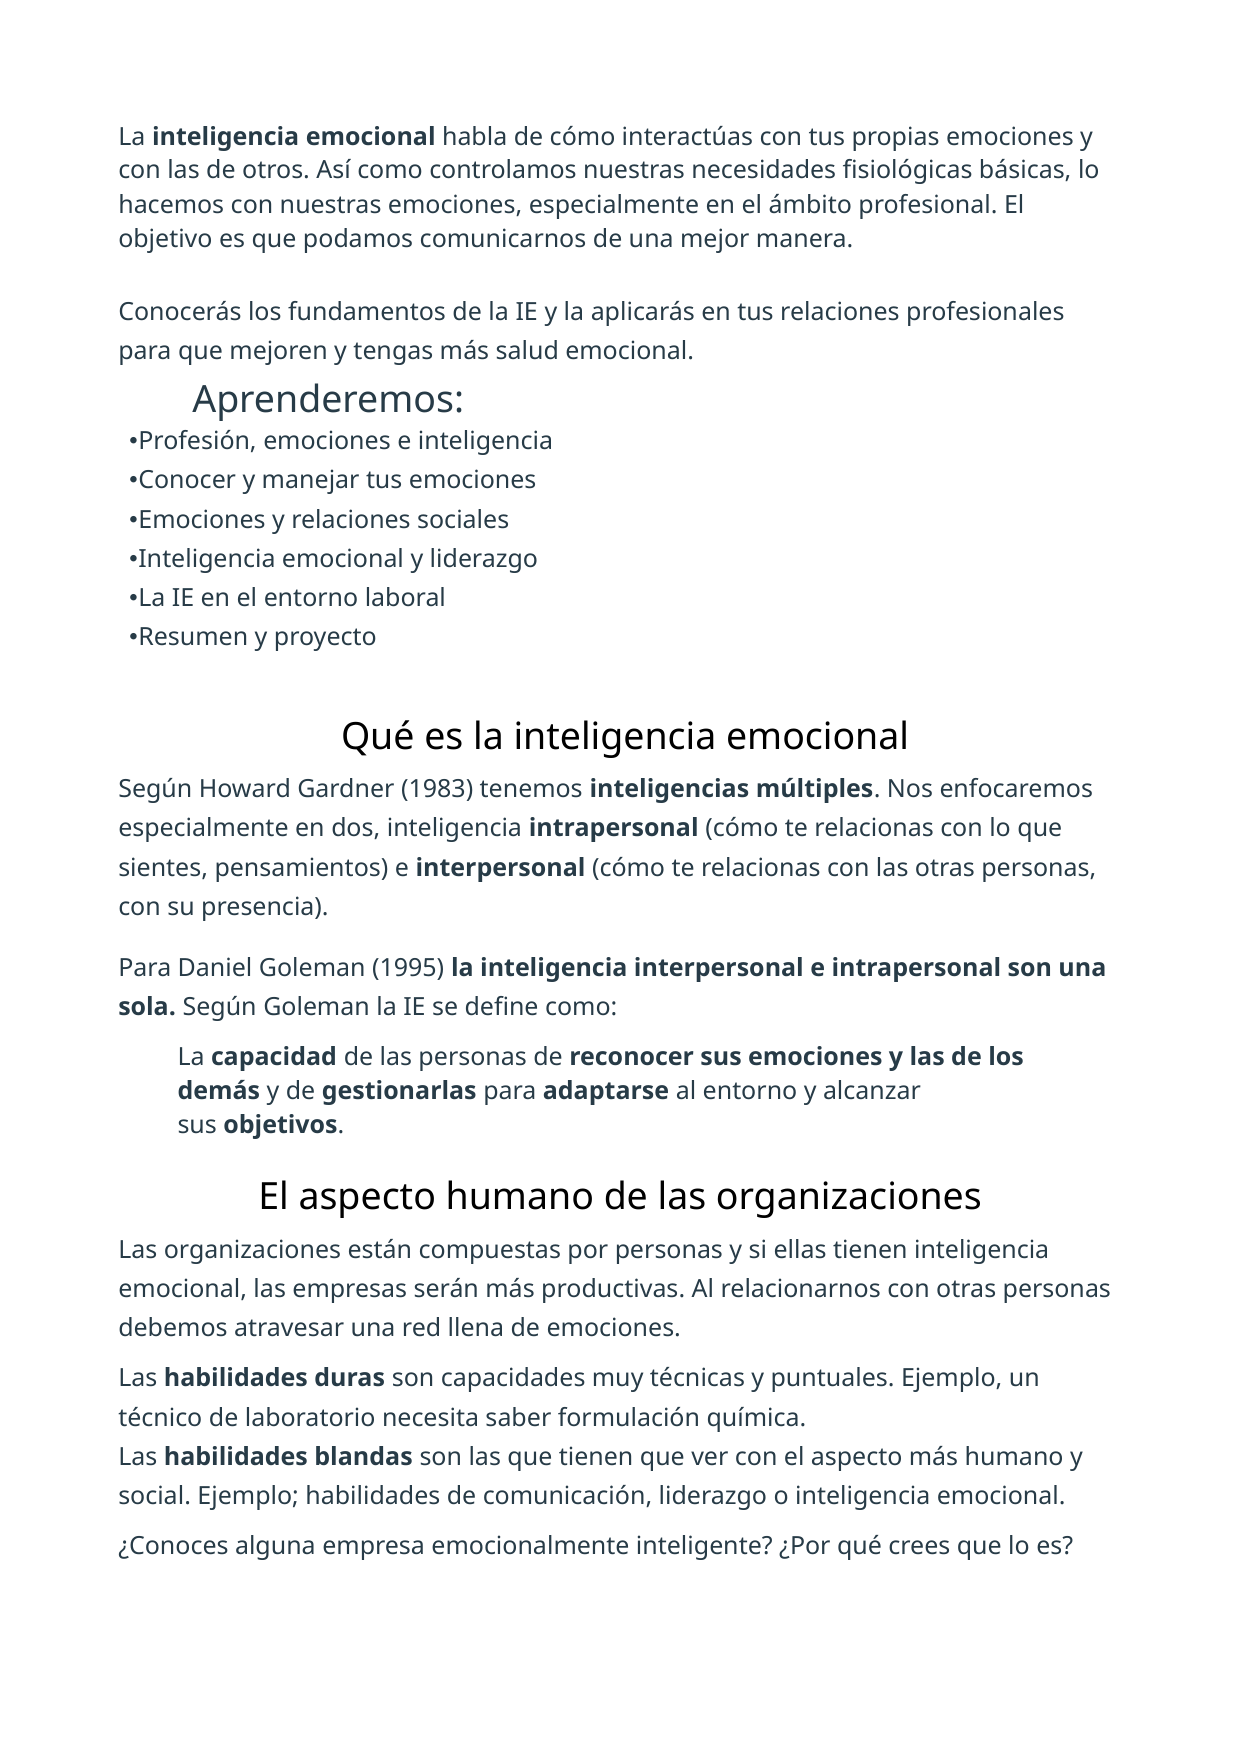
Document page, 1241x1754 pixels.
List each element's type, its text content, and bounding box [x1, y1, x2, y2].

subtitle Qué es la inteligencia emocional [118, 709, 1122, 760]
text Las organizaciones están compuestas por personas y si ellas tienen inteligencia emocional, las empresas serán más productivas. Al relacionarnos con otras personas debemos atravesar una red llena de emociones. [118, 1232, 1122, 1344]
text La capacidad de las personas de reconocer sus emociones y las de los demás y de gestionarlas para adaptarse al entorno y alcanzar sus objetivos. [177, 1039, 1063, 1141]
text Las habilidades duras son capacidades muy técnicas y puntuales. Ejemplo, un técnico de laboratorio necesita saber formulación química. [118, 1360, 1122, 1433]
text Conocerás los fundamentos de la IE y la aplicarás en tus relaciones profesionales para que mejoren y tengas más salud emocional. [118, 293, 1122, 367]
list Resumen y proyecto [118, 619, 1111, 653]
list Inteligencia emocional y liderazgo [118, 540, 1111, 574]
text Según Howard Gardner (1983) tenemos inteligencias múltiples. Nos enfocaremos especialmente en dos, inteligencia intrapersonal (cómo te relacionas con lo que sientes, pensamientos) e interpersonal (cómo te relacionas con las otras personas, con su presencia). [118, 771, 1122, 922]
subtitle Aprenderemos: [118, 372, 1122, 423]
list Conocer y manejar tus emociones [118, 462, 1111, 496]
list Profesión, emociones e inteligencia [118, 423, 1111, 457]
list La IE en el entorno laboral [118, 579, 1111, 614]
text Las habilidades blandas son las que tienen que ver con el aspecto más humano y social. Ejemplo; habilidades de comunicación, liderazgo o inteligencia emocional. [118, 1438, 1122, 1512]
text La inteligencia emocional habla de cómo interactúas con tus propias emociones y con las de otros. Así como controlamos nuestras necesidades fisiológicas básicas, lo hacemos con nuestras emociones, especialmente en el ámbito profesional. El objetivo es que podamos comunicarnos de una mejor manera. [118, 118, 1122, 254]
list Emociones y relaciones sociales [118, 501, 1111, 535]
text Para Daniel Goleman (1995) la inteligencia interpersonal e intrapersonal son una sola. Según Goleman la IE se define como: [118, 949, 1122, 1023]
text ¿Conoces alguna empresa emocionalmente inteligente? ¿Por qué crees que lo es? [118, 1528, 1122, 1562]
subtitle El aspecto humano de las organizaciones [118, 1170, 1122, 1221]
